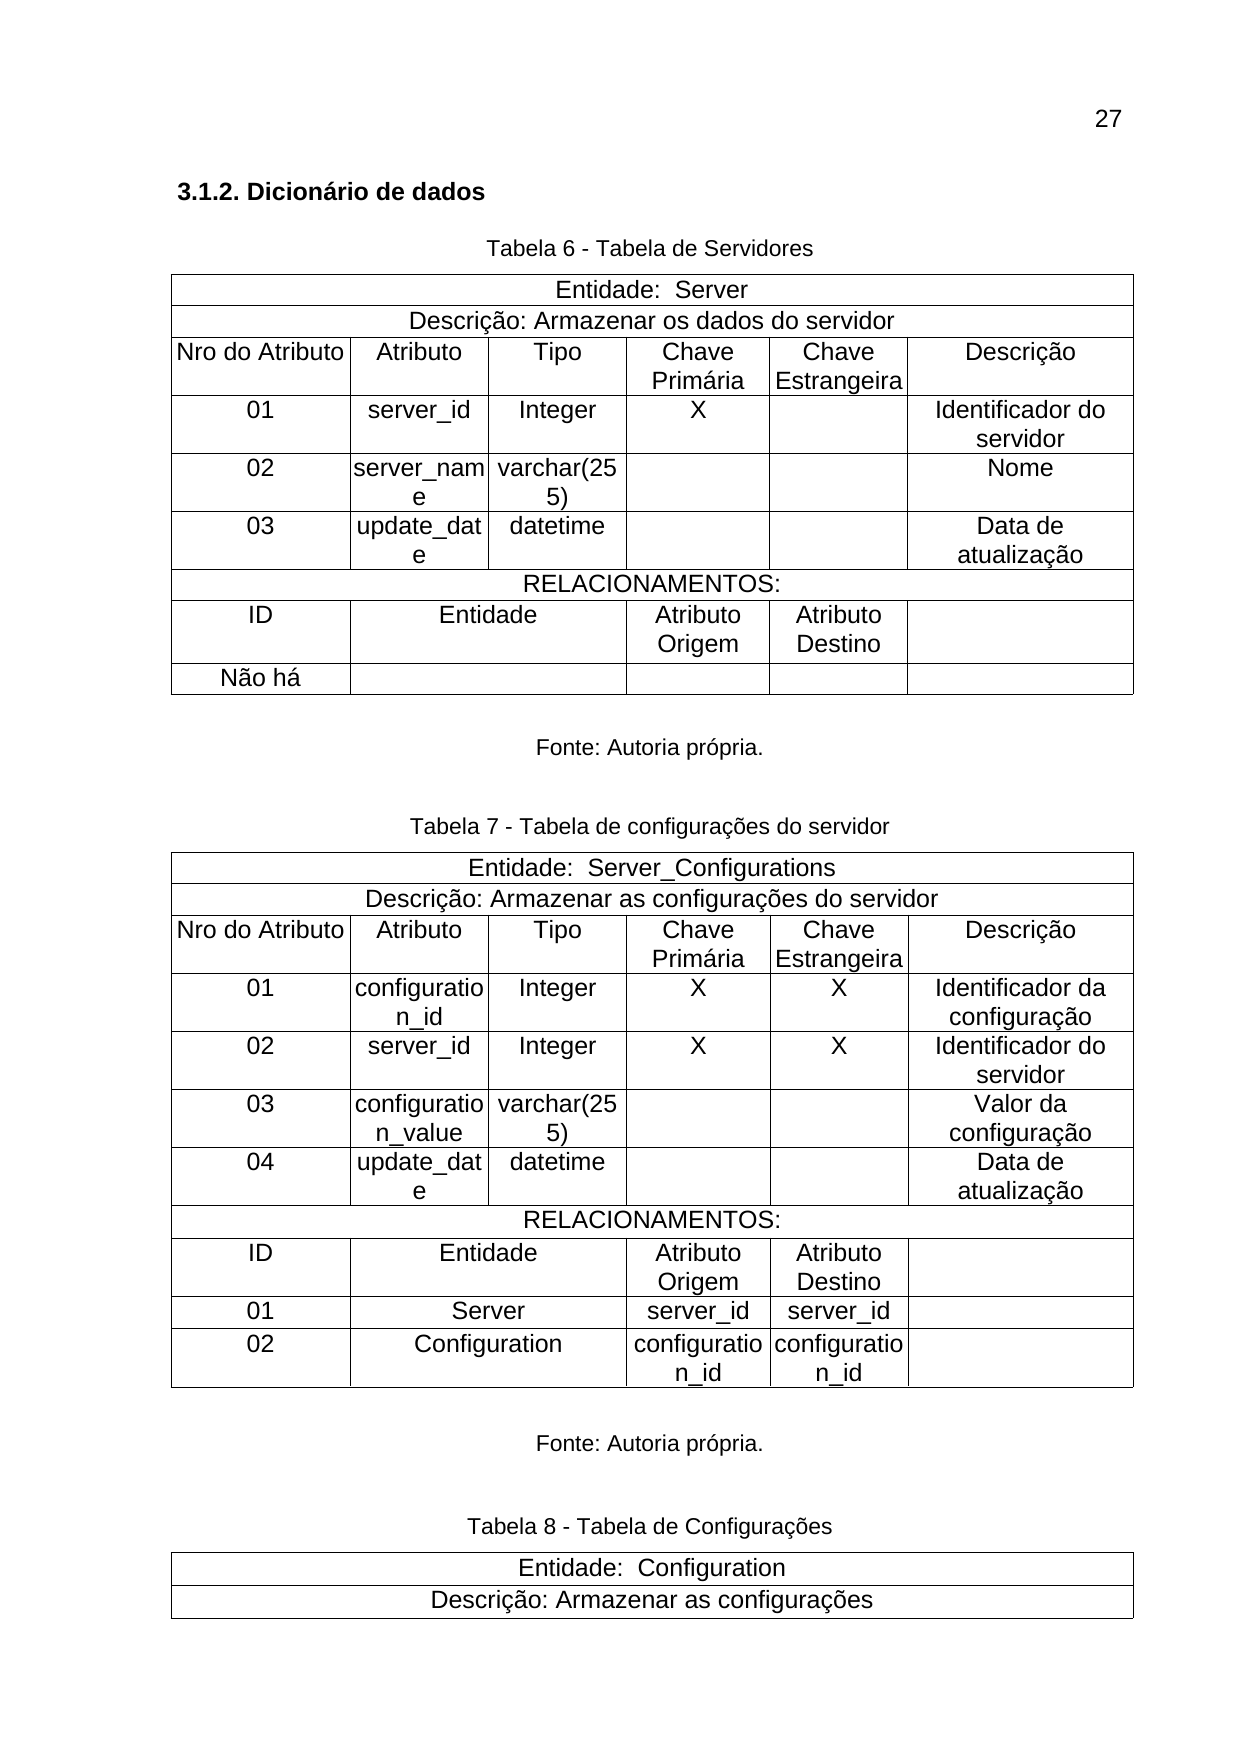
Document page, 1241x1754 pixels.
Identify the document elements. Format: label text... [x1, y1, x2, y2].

table_cell Identificador do servidor [908, 396, 1133, 453]
table_cell [771, 1148, 908, 1205]
table_cell Atributo Destino [770, 601, 907, 662]
table_cell [351, 664, 626, 694]
table_cell [770, 664, 907, 694]
table_cell datetime [489, 512, 626, 569]
table_cell Configuration [351, 1329, 626, 1386]
table_cell Chave Estrangeira [770, 338, 907, 394]
table_cell Nro do Atributo [172, 338, 350, 394]
text Tabela 6 - Tabela de Servidores [177, 234, 1122, 261]
table_cell Descrição: Armazenar os dados do servidor [172, 306, 1133, 337]
table_cell Descrição [909, 916, 1133, 973]
table_cell [909, 1329, 1133, 1386]
table_cell [627, 1148, 770, 1205]
table_cell ID [172, 601, 350, 662]
table_cell server_id [351, 1032, 488, 1089]
table_cell Integer [489, 396, 626, 453]
text Fonte: Autoria própria. [177, 734, 1122, 760]
subtitle 3.1.2. Dicionário de dados [177, 177, 1122, 206]
table_header Entidade: Configuration [172, 1553, 1133, 1585]
table_cell configuration_id [351, 974, 488, 1031]
table_cell X [771, 974, 908, 1031]
table_cell 04 [172, 1148, 350, 1205]
table_cell varchar(255) [489, 454, 626, 511]
table_cell server_id [627, 1297, 770, 1328]
table_cell 03 [172, 1090, 350, 1147]
table_cell varchar(255) [489, 1090, 626, 1147]
table_cell Descrição: Armazenar as configurações [172, 1586, 1133, 1618]
table_cell Identificador da configuração [909, 974, 1133, 1031]
table_cell [770, 454, 907, 511]
table_cell Atributo Origem [627, 601, 769, 662]
table_cell 01 [172, 974, 350, 1031]
table_cell Identificador do servidor [909, 1032, 1133, 1089]
table_cell 02 [172, 1329, 350, 1386]
table_cell server_name [351, 454, 488, 511]
table_cell [908, 664, 1133, 694]
table_cell Data de atualização [909, 1148, 1133, 1205]
table_cell X [771, 1032, 908, 1089]
table_cell Entidade [351, 1239, 626, 1296]
table_cell Tipo [489, 916, 626, 973]
table_cell 01 [172, 1297, 350, 1328]
table_cell Atributo Destino [771, 1239, 908, 1296]
table_cell [627, 1090, 770, 1147]
table_cell server_id [351, 396, 488, 453]
table_header Entidade: Server_Configurations [172, 853, 1133, 883]
table_cell Server [351, 1297, 626, 1328]
table_cell 02 [172, 1032, 350, 1089]
table_cell Chave Primária [627, 338, 769, 394]
table_cell update_date [351, 1148, 488, 1205]
table_cell Chave Estrangeira [771, 916, 908, 973]
table_cell Entidade [351, 601, 626, 662]
table_cell Descrição: Armazenar as configurações do servidor [172, 884, 1133, 914]
table_cell X [627, 396, 769, 453]
text Tabela 8 - Tabela de Configurações [177, 1513, 1122, 1539]
table_cell X [627, 1032, 770, 1089]
table_header Entidade: Server [172, 275, 1133, 305]
table_cell 01 [172, 396, 350, 453]
table_cell X [627, 974, 770, 1031]
table_cell [771, 1090, 908, 1147]
table_cell RELACIONAMENTOS: [172, 570, 1133, 600]
table_cell [909, 1239, 1133, 1296]
table_cell Atributo [351, 916, 488, 973]
table_cell Nro do Atributo [172, 916, 350, 973]
table_cell configuration_id [771, 1329, 908, 1386]
table_cell Descrição [908, 338, 1133, 394]
table_cell Valor da configuração [909, 1090, 1133, 1147]
table_cell update_date [351, 512, 488, 569]
table_cell 03 [172, 512, 350, 569]
table_cell Integer [489, 1032, 626, 1089]
table_cell Nome [908, 454, 1133, 511]
text Tabela 7 - Tabela de configurações do servidor [177, 813, 1122, 839]
table_cell server_id [771, 1297, 908, 1328]
table_cell [908, 601, 1133, 662]
table_cell [627, 664, 769, 694]
table_cell Tipo [489, 338, 626, 394]
table_cell Atributo [351, 338, 488, 394]
table_cell Integer [489, 974, 626, 1031]
text Fonte: Autoria própria. [177, 1430, 1122, 1456]
table_cell ID [172, 1239, 350, 1296]
table_cell [627, 454, 769, 511]
table_cell Não há [172, 664, 350, 694]
table_cell [909, 1297, 1133, 1328]
table_cell Chave Primária [627, 916, 770, 973]
table_cell 02 [172, 454, 350, 511]
table_cell [770, 396, 907, 453]
table_cell configuration_value [351, 1090, 488, 1147]
table_cell [770, 512, 907, 569]
table_cell datetime [489, 1148, 626, 1205]
table_cell [627, 512, 769, 569]
table_cell Atributo Origem [627, 1239, 770, 1296]
table_cell configuration_id [627, 1329, 770, 1386]
table_cell RELACIONAMENTOS: [172, 1206, 1133, 1237]
table_cell Data de atualização [908, 512, 1133, 569]
